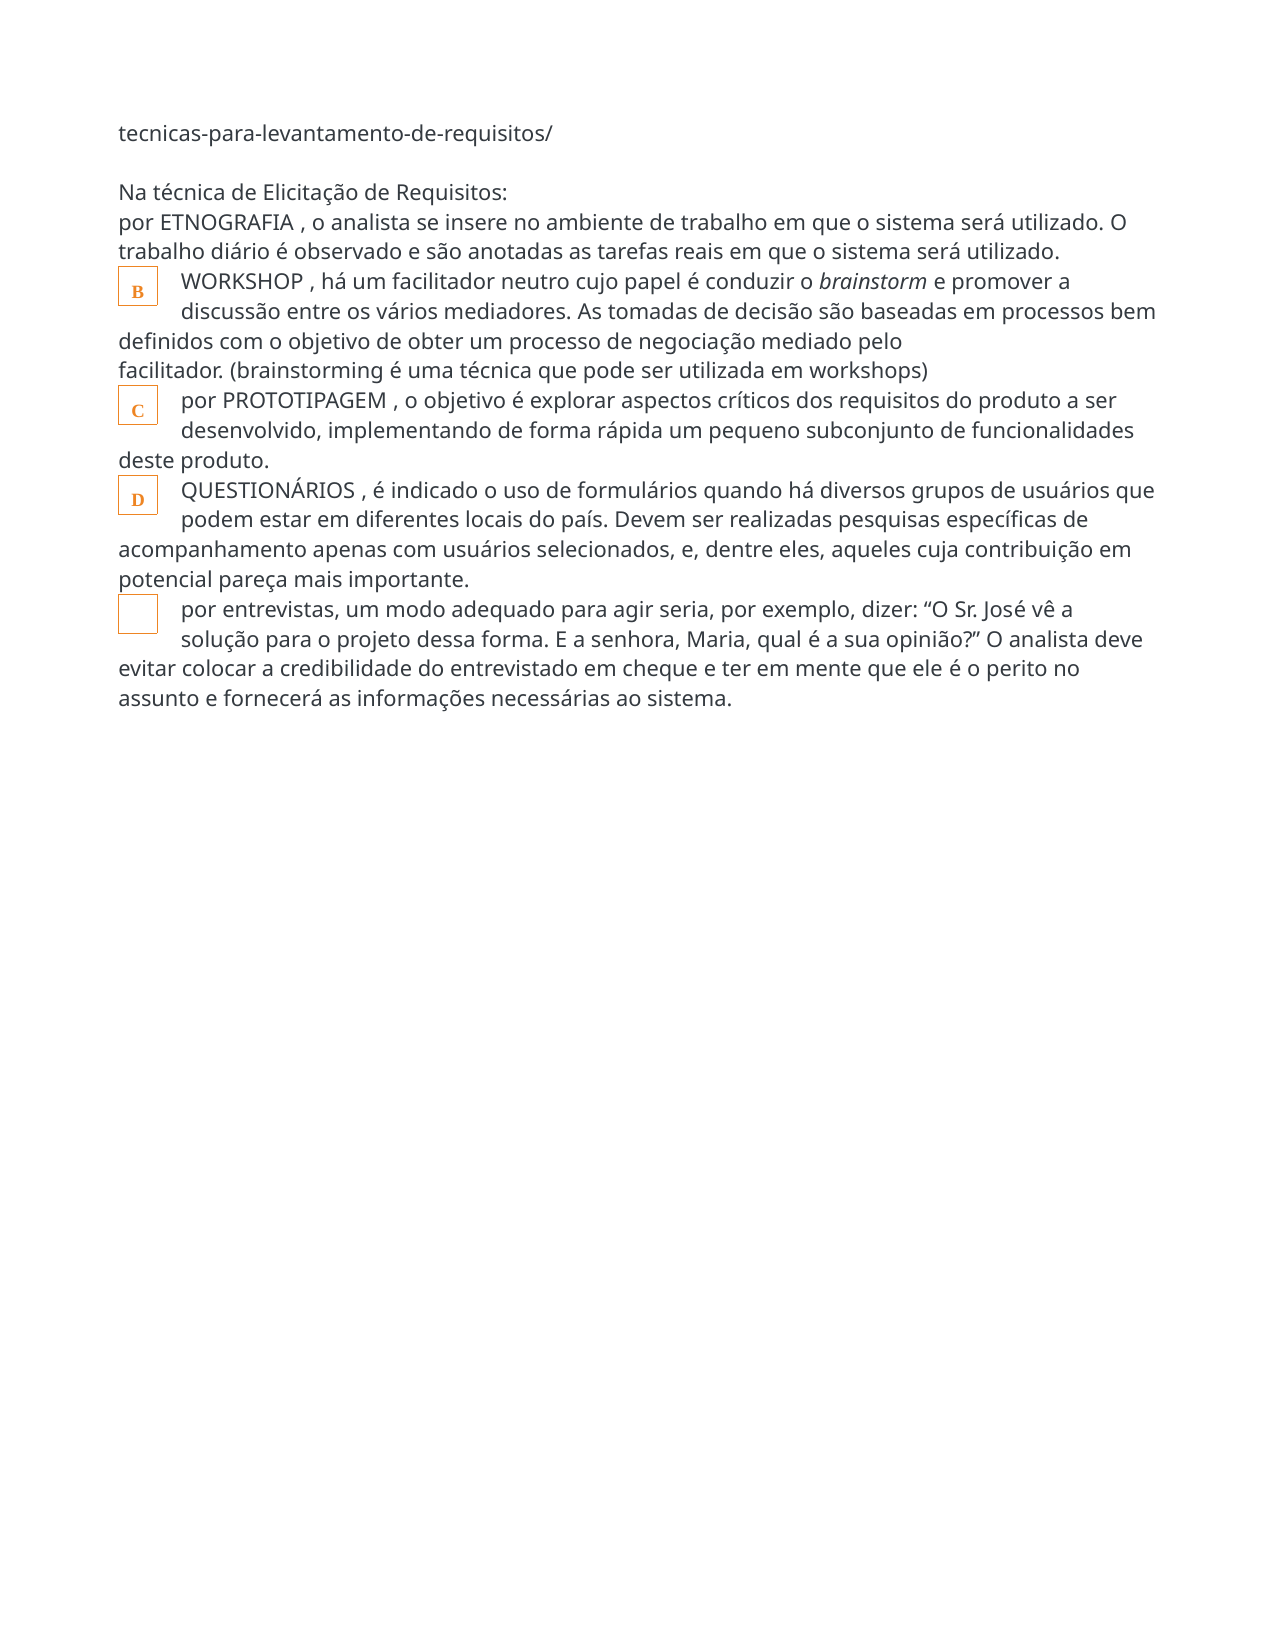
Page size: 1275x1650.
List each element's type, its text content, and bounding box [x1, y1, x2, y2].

text Na técnica de Elicitação de Requisitos: [118, 177, 1157, 206]
text WORKSHOP , há um facilitador neutro cujo papel é conduzir o brainstorm e promover a discussão entre os vários mediadores. As tomadas de decisão são baseadas em processos bem definidos com o objetivo de obter um processo de negociação mediado pelo facilitador. (brainstorming é uma técnica que pode ser utilizada em workshops) [118, 266, 1157, 385]
text QUESTIONÁRIOS , é indicado o uso de formulários quando há diversos grupos de usuários que podem estar em diferentes locais do país. Devem ser realizadas pesquisas específicas de acompanhamento apenas com usuários selecionados, e, dentre eles, aqueles cuja contribuição em potencial pareça mais importante. [118, 474, 1157, 594]
text D [119, 476, 157, 511]
text por PROTOTIPAGEM , o objetivo é explorar aspectos críticos dos requisitos do produto a ser desenvolvido, implementando de forma rápida um pequeno subconjunto de funcionalidades deste produto. [118, 385, 1157, 474]
text B [119, 267, 157, 302]
text por ETNOGRAFIA , o analista se insere no ambiente de trabalho em que o sistema será utilizado. O trabalho diário é observado e são anotadas as tarefas reais em que o sistema será utilizado. [118, 206, 1157, 266]
text por entrevistas, um modo adequado para agir seria, por exemplo, dizer: “O Sr. José vê a solução para o projeto dessa forma. E a senhora, Maria, qual é a sua opinião?” O analista deve evitar colocar a credibilidade do entrevistado em cheque e ter em mente que ele é o perito no assunto e fornecerá as informações necessárias ao sistema. [118, 594, 1157, 713]
text E [119, 595, 157, 630]
text C [119, 386, 157, 421]
text tecnicas-para-levantamento-de-requisitos/ [118, 118, 1157, 148]
